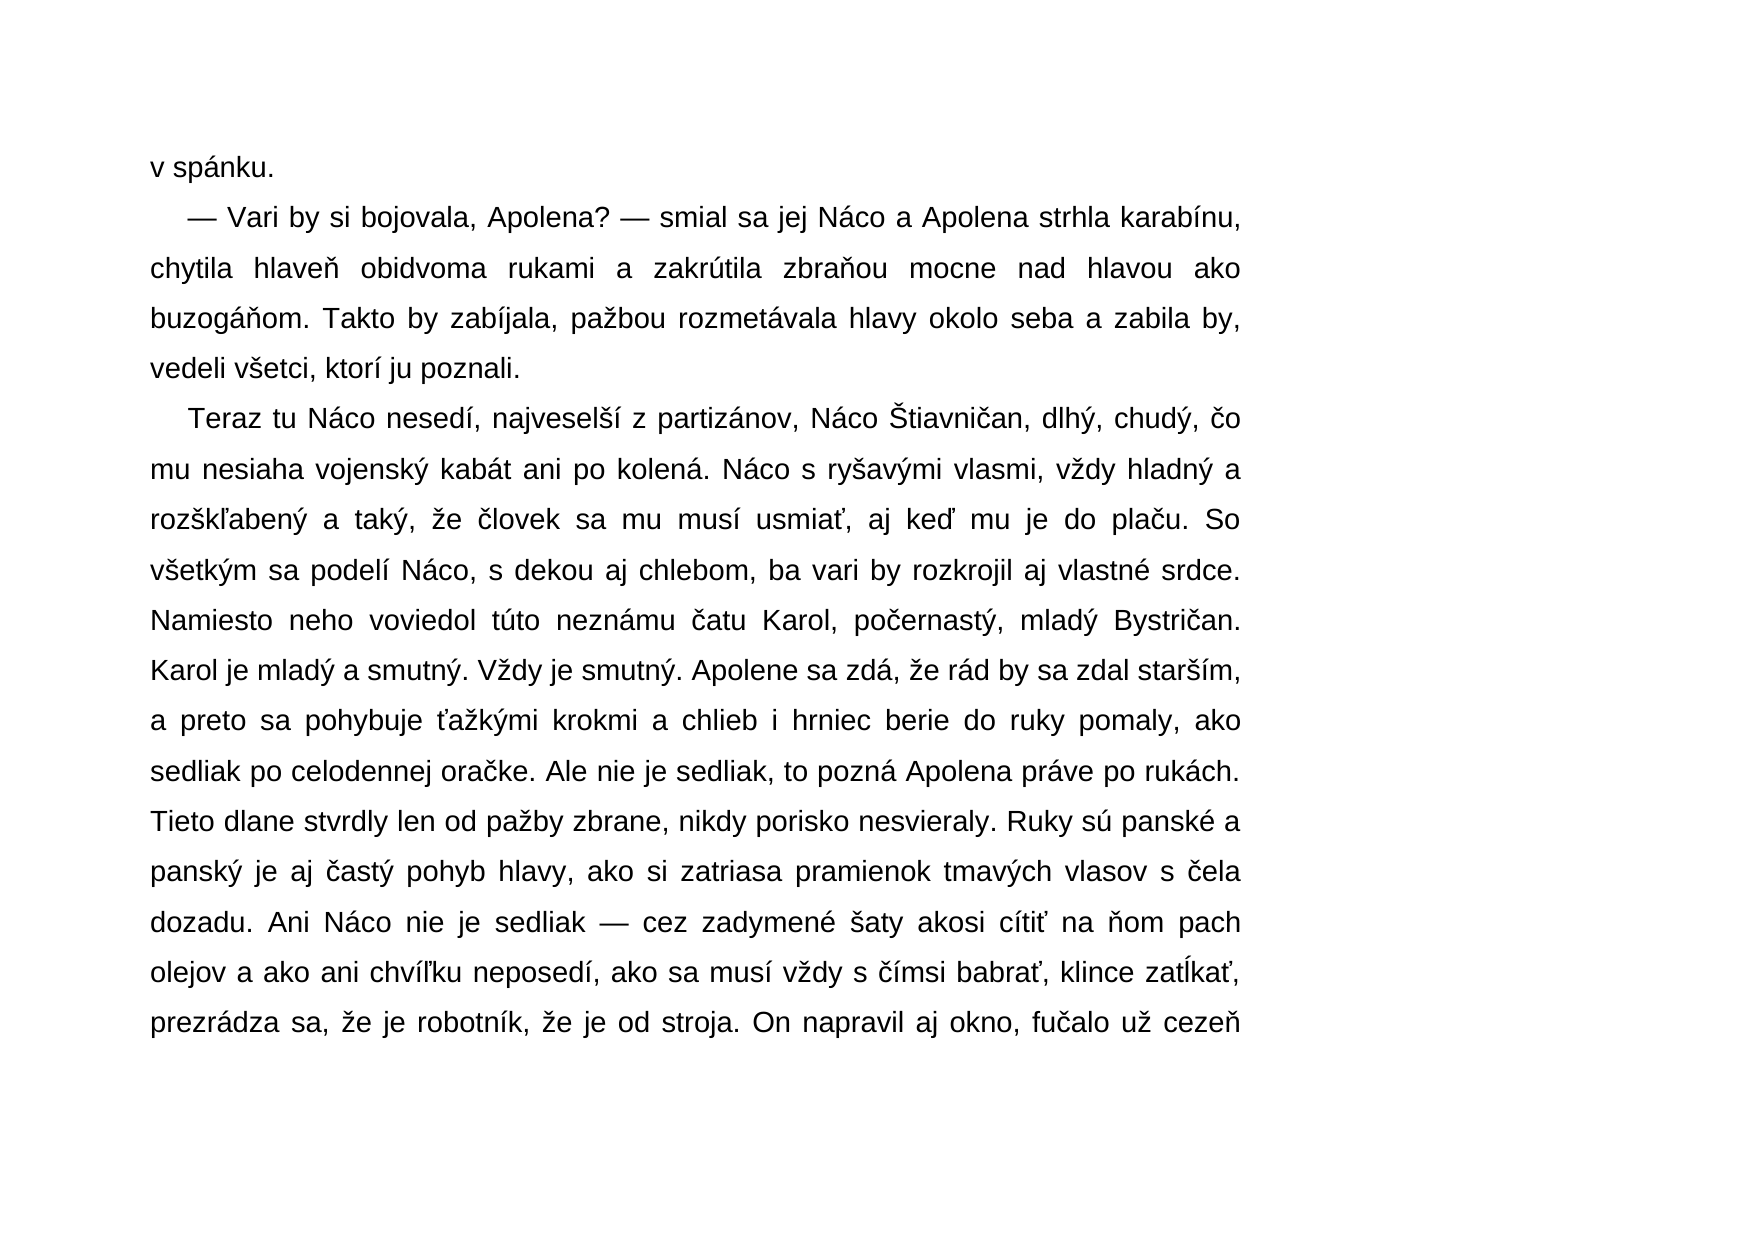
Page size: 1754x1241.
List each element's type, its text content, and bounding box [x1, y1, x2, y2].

text Teraz tu Náco nesedí, najveselší z partizánov, Náco Štiavničan, dlhý, chudý, čo mu nesiaha vojenský kabát ani po kolená. Náco s ryšavými vlasmi, vždy hladný a rozškľabený a taký, že človek sa mu musí usmiať, aj keď mu je do plaču. So všetkým sa podelí Náco, s dekou aj chlebom, ba vari by rozkrojil aj vlastné srdce. Namiesto neho voviedol túto neznámu čatu Karol, počernastý, mladý Bystričan. Karol je mladý a smutný. Vždy je smutný. Apolene sa zdá, že rád by sa zdal starším, a preto sa pohybuje ťažkými krokmi a chlieb i hrniec berie do ruky pomaly, ako sedliak po celodennej oračke. Ale nie je sedliak, to pozná Apolena práve po rukách. Tieto dlane stvrdly len od pažby zbrane, nikdy porisko nesvieraly. Ruky sú panské a panský je aj častý pohyb hlavy, ako si zatriasa pramienok tmavých vlasov s čela dozadu. Ani Náco nie je sedliak — cez zadymené šaty akosi cítiť na ňom pach olejov a ako ani chvíľku neposedí, ako sa musí vždy s čímsi babrať, klince zatĺkať, prezrádza sa, že je robotník, že je od stroja. On napravil aj okno, fučalo už cezeň [150, 402, 1243, 1039]
text v spánku. [150, 150, 1243, 183]
text — Vari by si bojovala, Apolena? — smial sa jej Náco a Apolena strhla karabínu, chytila hlaveň obidvoma rukami a zakrútila zbraňou mocne nad hlavou ako buzogáňom. Takto by zabíjala, pažbou rozmetávala hlavy okolo seba a zabila by, vedeli všetci, ktorí ju poznali. [150, 200, 1243, 385]
